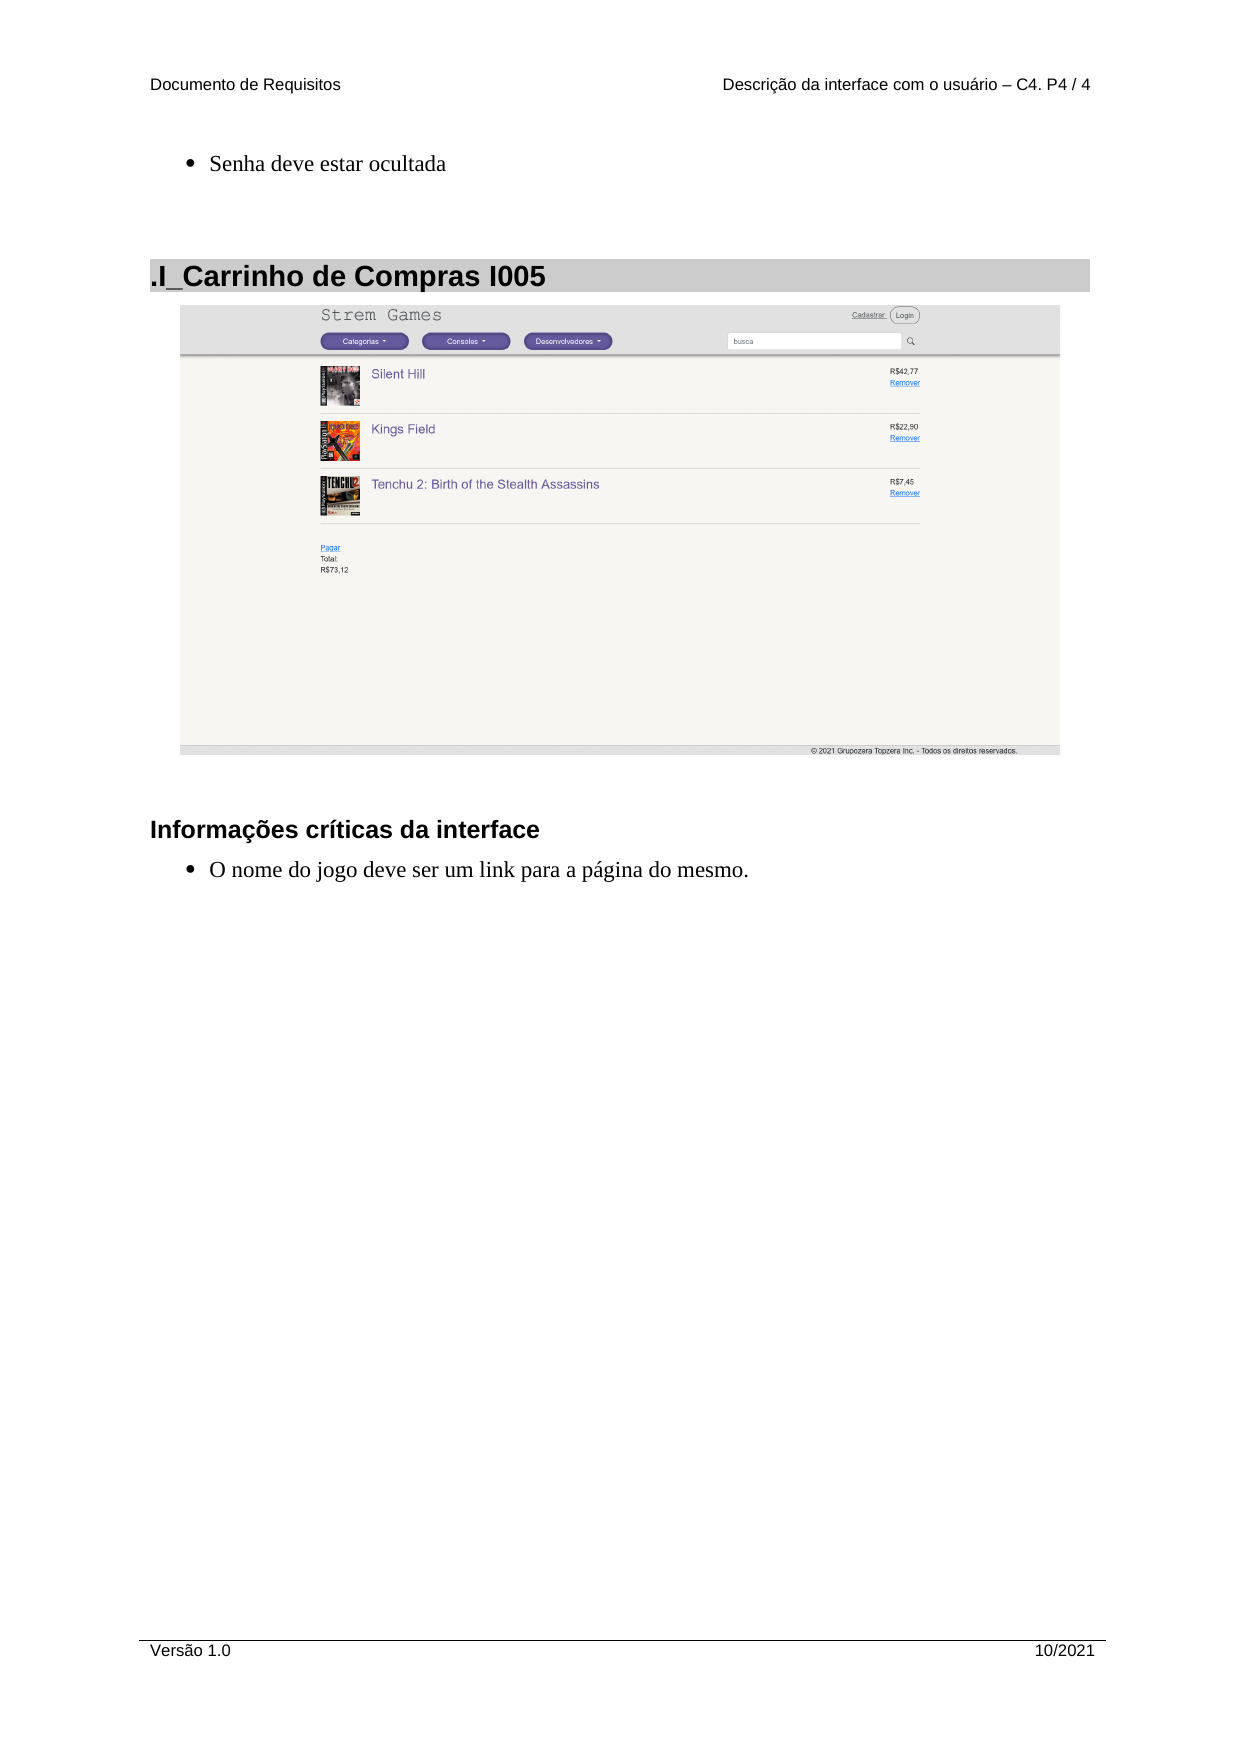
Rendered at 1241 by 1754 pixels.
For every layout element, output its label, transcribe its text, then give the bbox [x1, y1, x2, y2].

subtitle I_Carrinho de Compras I005 [150, 259, 1090, 292]
subtitle Informações críticas da interface [150, 815, 1090, 843]
picture [180, 305, 1060, 755]
list Senha deve estar ocultada [186, 150, 1090, 176]
list O nome do jogo deve ser um link para a página do mesmo. [186, 856, 1090, 882]
